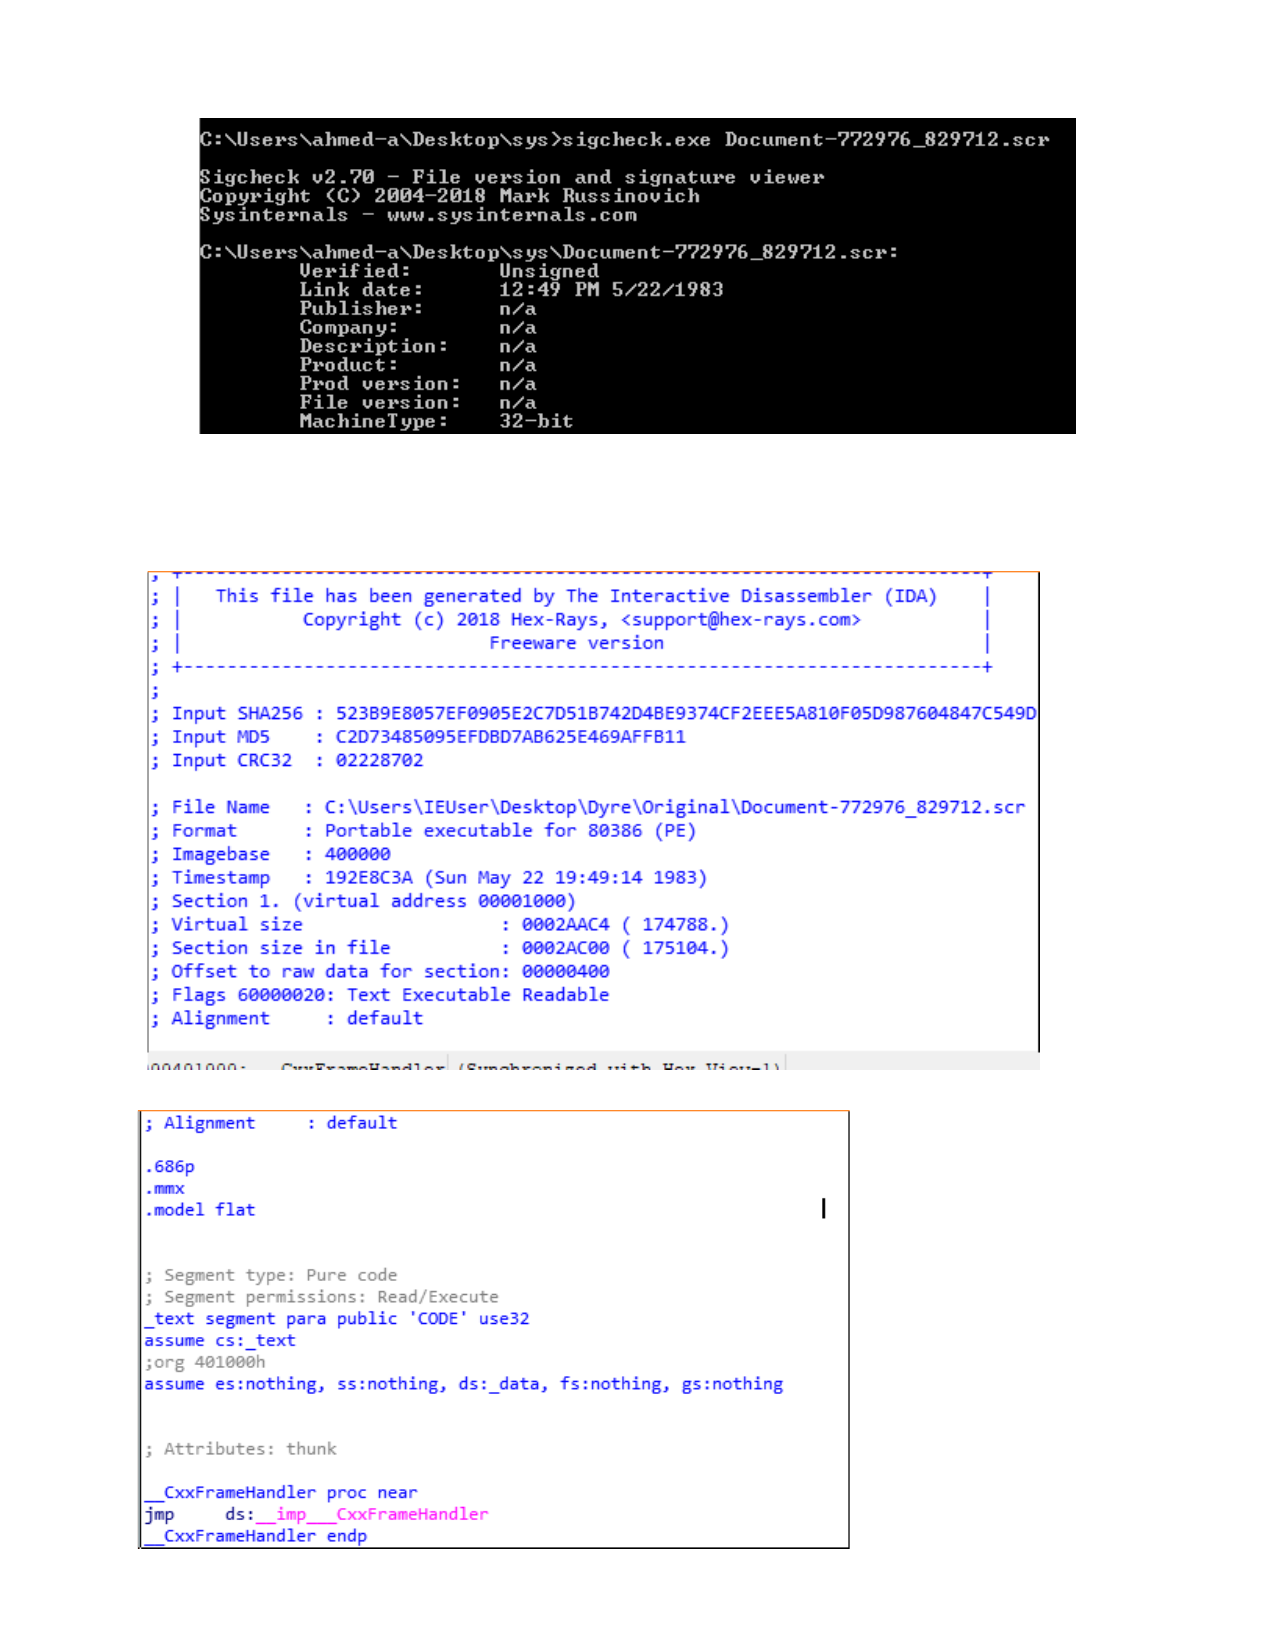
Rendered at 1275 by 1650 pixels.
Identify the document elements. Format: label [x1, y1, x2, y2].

picture [199, 118, 1076, 434]
picture [137, 1110, 850, 1549]
picture [147, 571, 1040, 1070]
